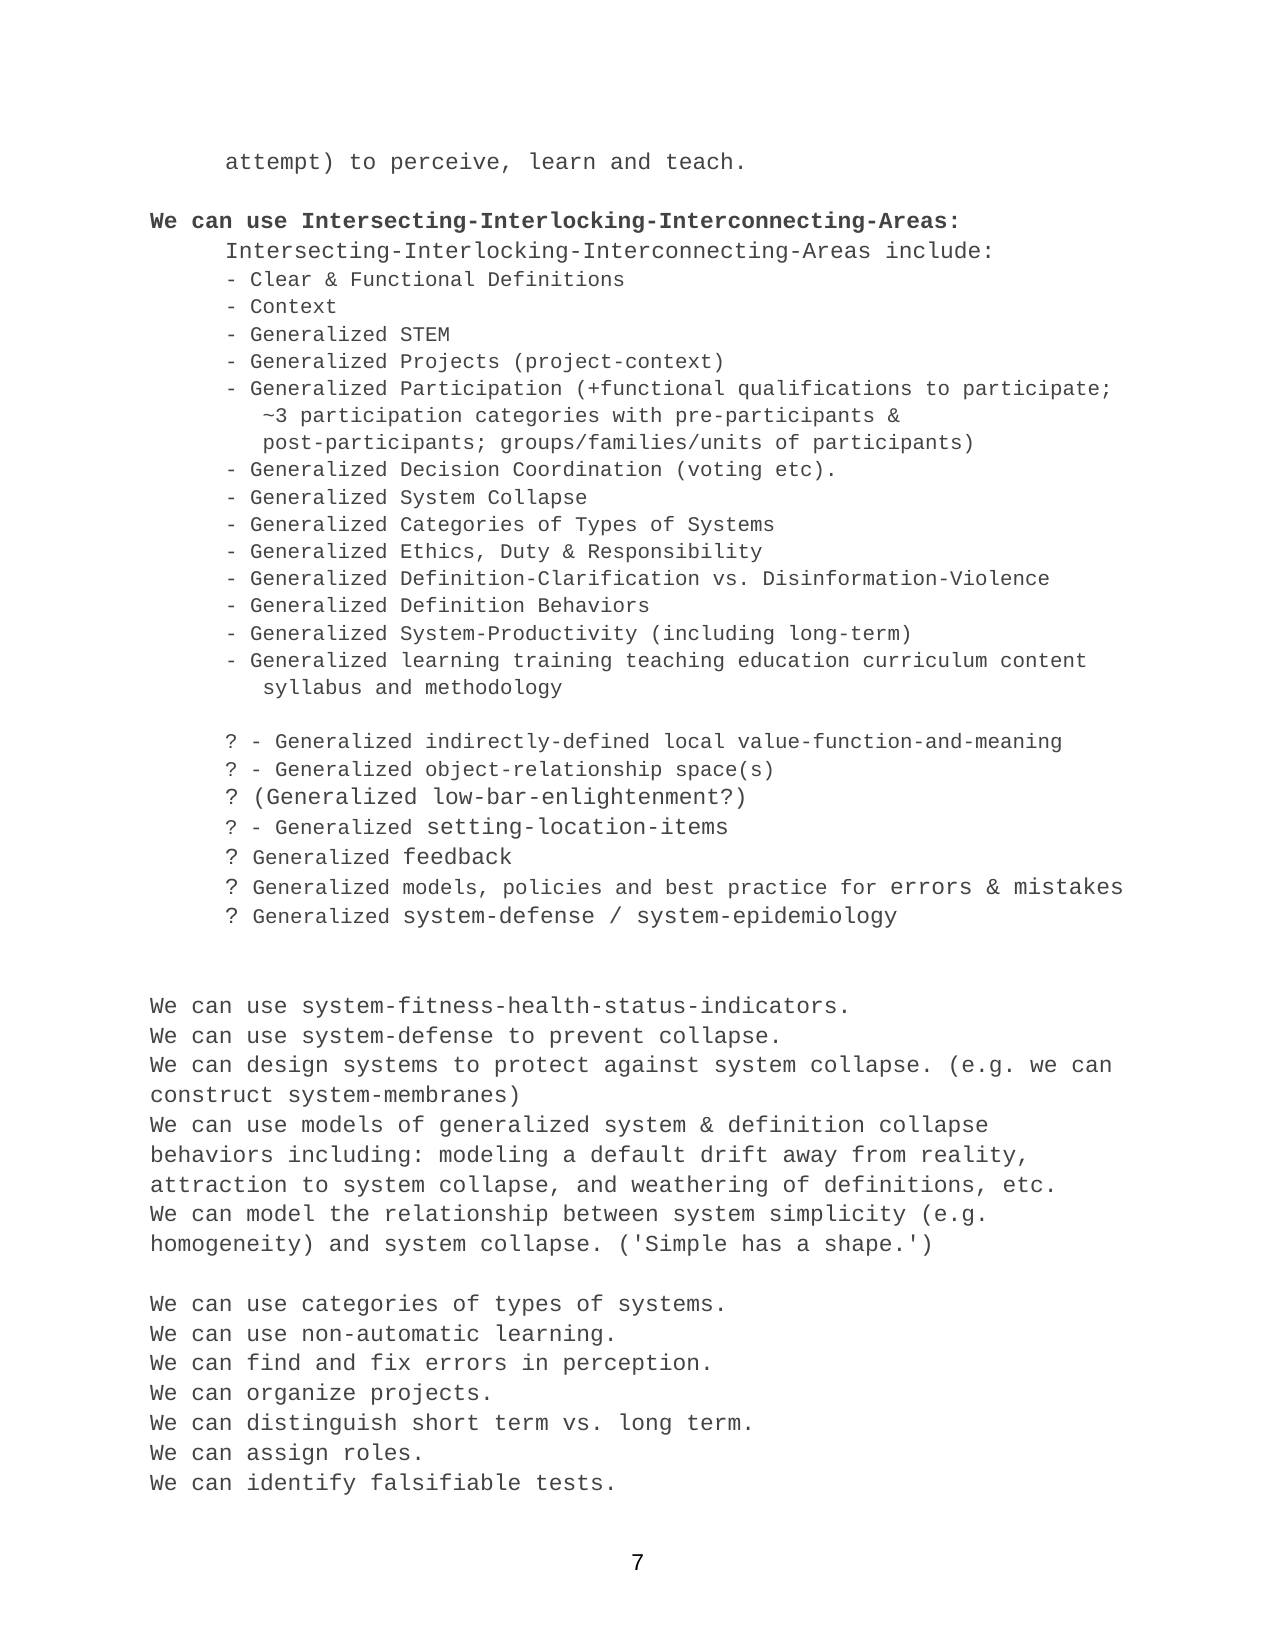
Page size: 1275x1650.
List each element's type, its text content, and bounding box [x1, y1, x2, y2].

text - Generalized System Collapse [150, 487, 1125, 510]
text - Generalized Decision Coordination (voting etc). [150, 459, 1125, 483]
text - Generalized Definition Behaviors [225, 595, 1125, 619]
text We can identify falsifiable tests. [150, 1471, 1125, 1497]
text We can assign roles. [150, 1441, 1125, 1467]
text We can design systems to protect against system collapse. (e.g. we can construct system-membranes) [150, 1054, 1125, 1109]
text - Generalized Participation (+functional qualifications to participate; [150, 378, 1125, 402]
text - Generalized STEM [150, 323, 1125, 347]
text - Clear & Functional Definitions [150, 269, 1125, 293]
text We can use system-defense to prevent collapse. [150, 1024, 1125, 1050]
text ? - Generalized object-relationship space(s) [225, 758, 1125, 782]
text We can use Intersecting-Interlocking-Interconnecting-Areas: [150, 209, 1125, 236]
text We can use system-fitness-health-status-indicators. [150, 994, 1125, 1020]
text We can find and fix errors in perception. [150, 1352, 1125, 1378]
text - Context [150, 296, 1125, 320]
text ~3 participation categories with pre-participants & [225, 405, 1125, 429]
text We can use models of generalized system & definition collapse behaviors including: modeling a default drift away from reality, attraction to system collapse, and weathering of definitions, etc. [150, 1113, 1125, 1199]
text post-participants; groups/families/units of participants) [225, 432, 1125, 456]
text - Generalized Projects (project-context) [150, 351, 1125, 374]
text We can use categories of types of systems. [150, 1292, 1125, 1318]
text ? (Generalized low-bar-enlightenment?) [150, 786, 1125, 812]
text ? Generalized feedback [150, 845, 1125, 871]
text - Generalized System-Productivity (including long-term) [225, 623, 1125, 646]
text We can distinguish short term vs. long term. [150, 1411, 1125, 1437]
text We can model the relationship between system simplicity (e.g. homogeneity) and system collapse. ('Simple has a shape.') [150, 1203, 1125, 1258]
text - Generalized Ethics, Duty & Responsibility [150, 541, 1125, 565]
text syllabus and methodology [225, 677, 1125, 701]
text We can organize projects. [150, 1382, 1125, 1407]
text ? - Generalized setting-location-items [150, 816, 1125, 841]
text ? Generalized system-defense / system-epidemiology [150, 905, 1125, 931]
text ? - Generalized indirectly-defined local value-function-and-meaning [225, 731, 1125, 755]
text - Generalized Definition-Clarification vs. Disinformation-Violence [225, 568, 1125, 592]
text - Generalized Categories of Types of Systems [150, 514, 1125, 537]
text attempt) to perceive, learn and teach. [225, 150, 1125, 176]
text ? Generalized models, policies and best practice for errors & mistakes [150, 875, 1125, 901]
text Intersecting-Interlocking-Interconnecting-Areas include: [150, 239, 1125, 265]
text - Generalized learning training teaching education curriculum content [225, 650, 1125, 673]
text We can use non-automatic learning. [150, 1322, 1125, 1348]
